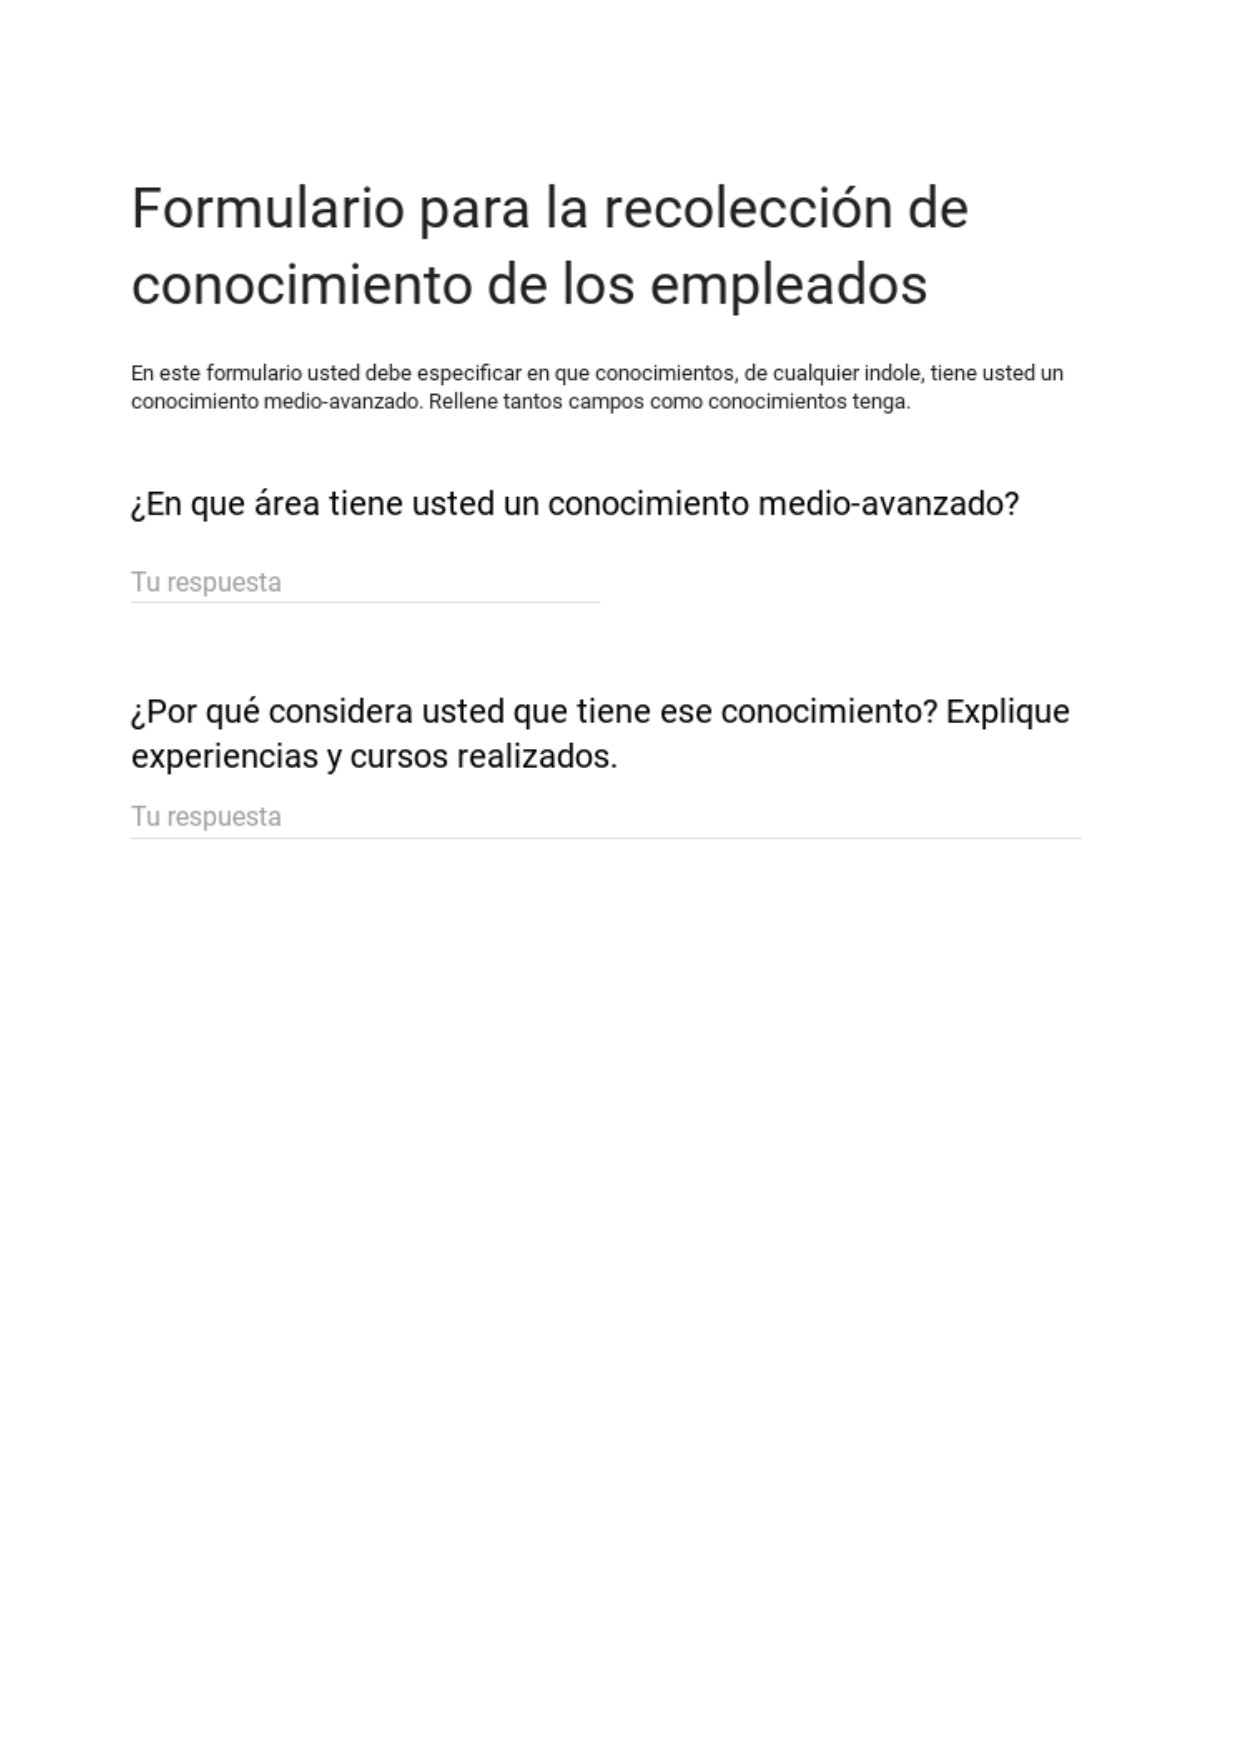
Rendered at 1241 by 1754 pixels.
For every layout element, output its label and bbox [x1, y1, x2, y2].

picture [78, 118, 1134, 881]
